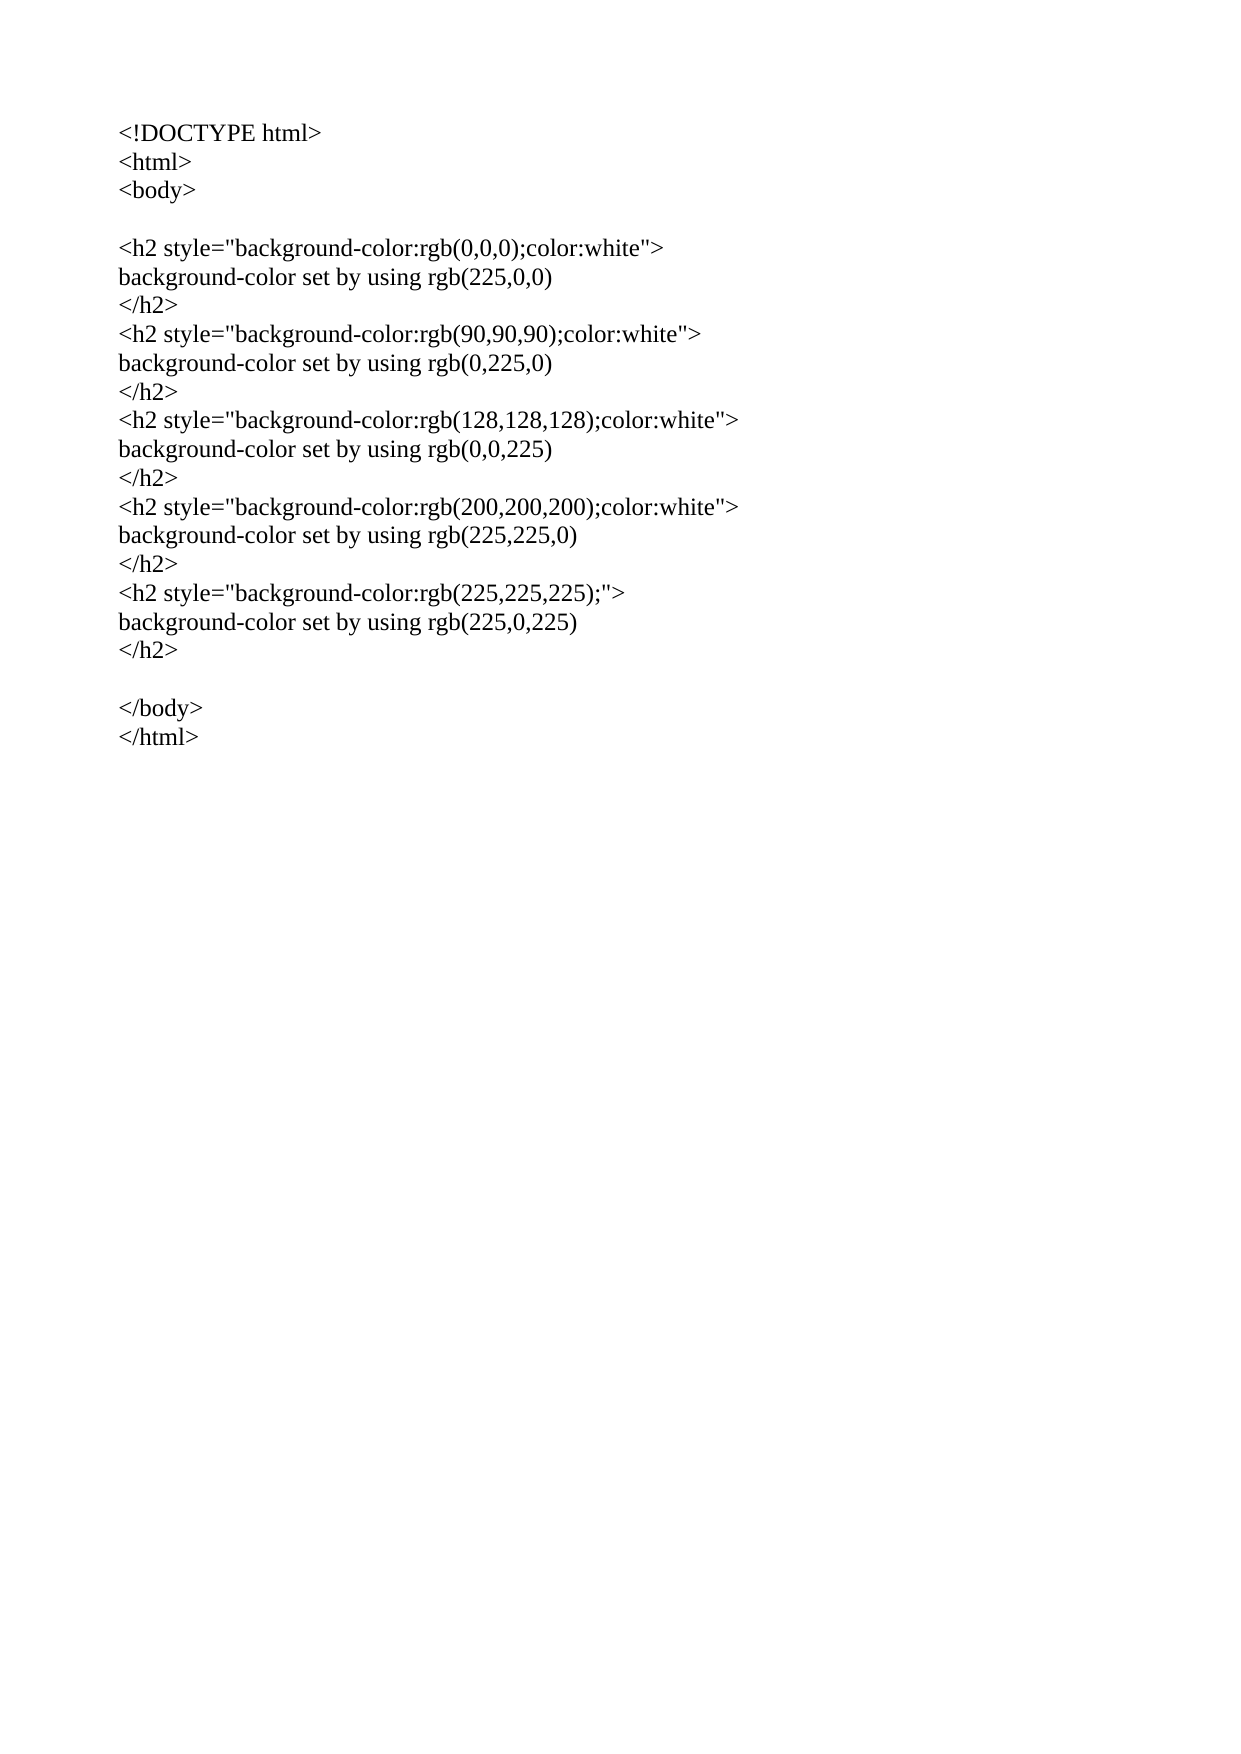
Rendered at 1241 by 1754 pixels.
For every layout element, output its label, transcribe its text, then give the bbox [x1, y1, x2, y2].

text <!DOCTYPE html> [118, 118, 1122, 147]
text <h2 style="background-color:rgb(200,200,200);color:white"> [118, 492, 1122, 521]
text </h2> [118, 463, 1122, 492]
text <h2 style="background-color:rgb(0,0,0);color:white"> [118, 233, 1122, 262]
text </h2> [118, 291, 1122, 319]
text </h2> [118, 549, 1122, 578]
text background-color set by using rgb(225,0,0) [118, 262, 1122, 291]
text </h2> [118, 636, 1122, 664]
text <html> [118, 147, 1122, 176]
text </html> [118, 722, 1122, 751]
text background-color set by using rgb(225,0,225) [118, 607, 1122, 636]
text <body> [118, 176, 1122, 204]
text <h2 style="background-color:rgb(128,128,128);color:white"> [118, 406, 1122, 434]
text <h2 style="background-color:rgb(225,225,225);"> [118, 578, 1122, 607]
text <h2 style="background-color:rgb(90,90,90);color:white"> [118, 319, 1122, 348]
text background-color set by using rgb(225,225,0) [118, 521, 1122, 549]
text background-color set by using rgb(0,225,0) [118, 348, 1122, 377]
text </body> [118, 693, 1122, 722]
text background-color set by using rgb(0,0,225) [118, 434, 1122, 463]
text </h2> [118, 377, 1122, 406]
